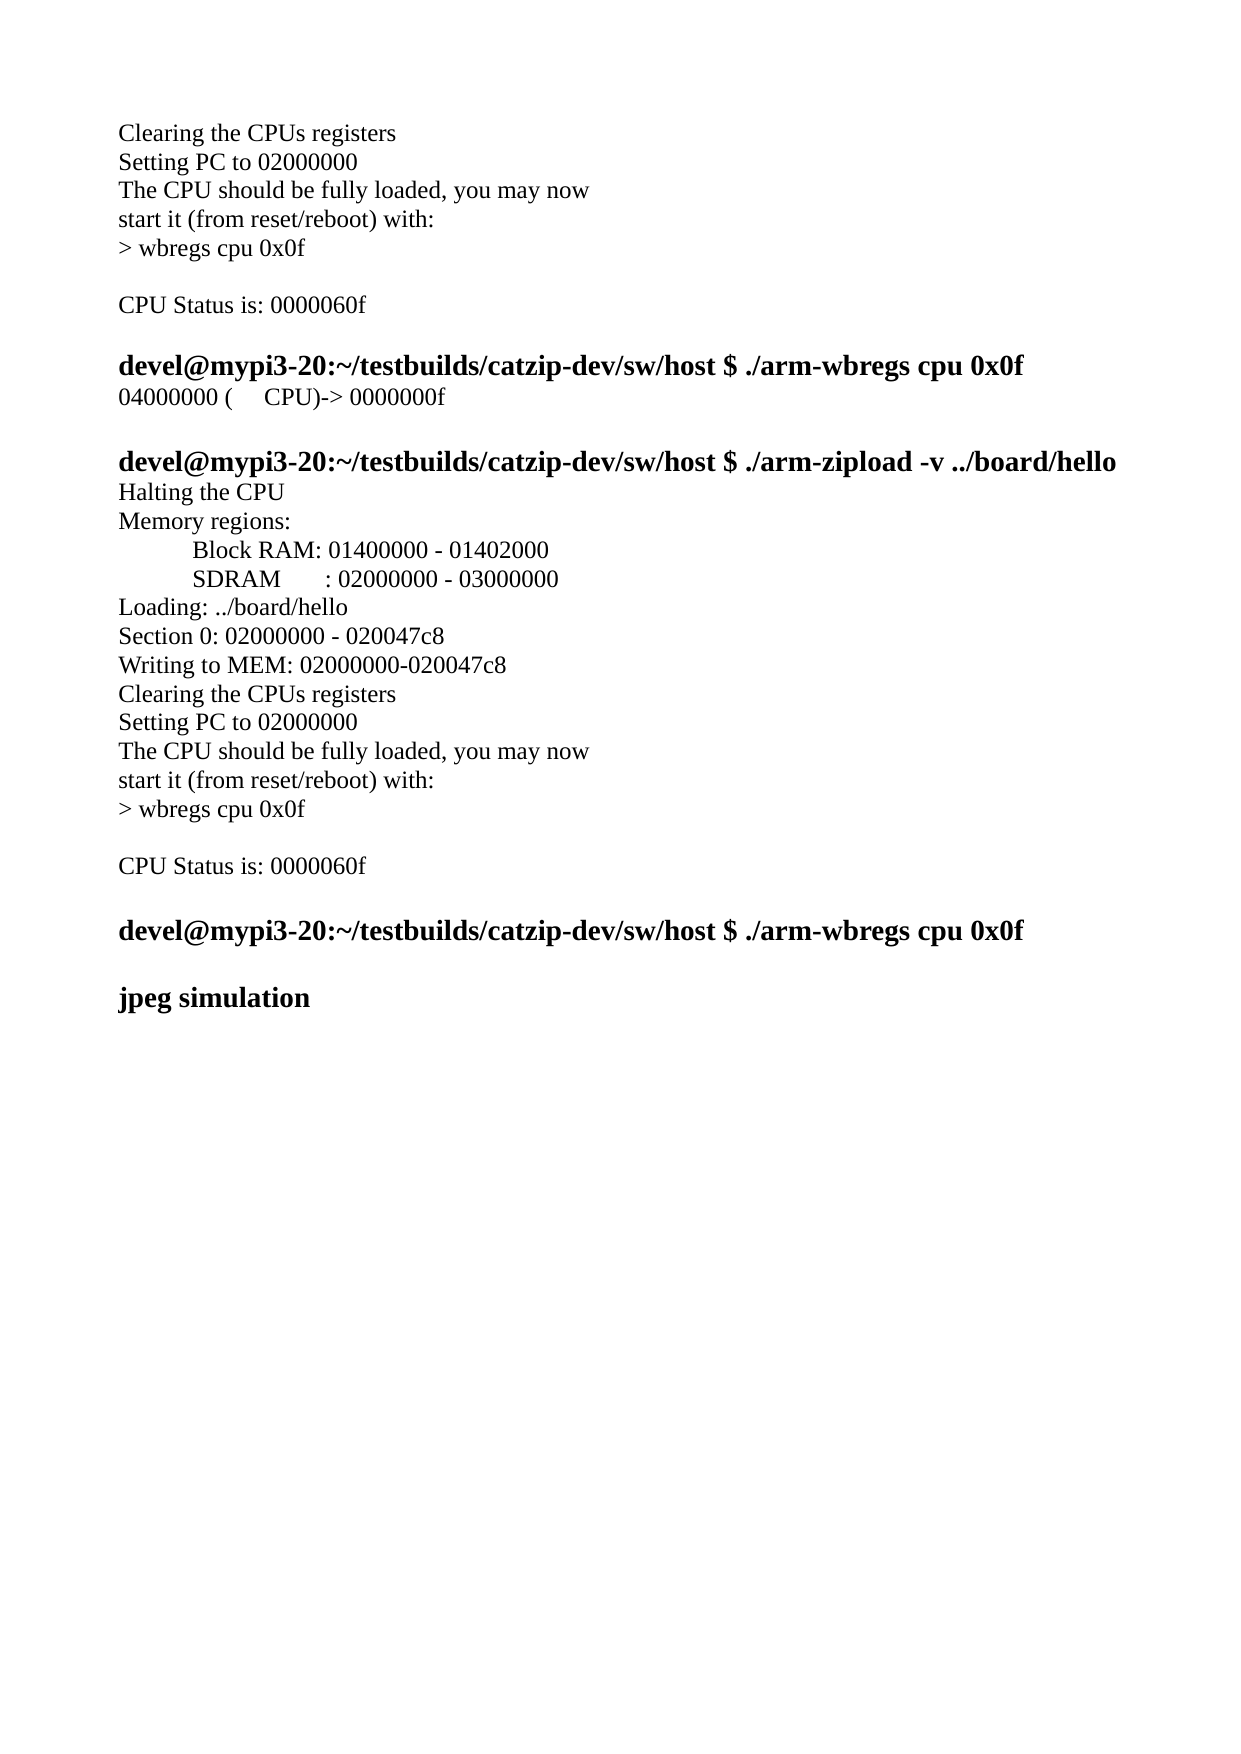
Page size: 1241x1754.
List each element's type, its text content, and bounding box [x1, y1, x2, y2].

text Block RAM: 01400000 - 01402000 [118, 535, 1122, 564]
text jpeg simulation [118, 981, 1122, 1014]
text 04000000 ( CPU)-> 0000000f [118, 382, 1122, 410]
text start it (from reset/reboot) with: [118, 765, 1122, 794]
text Writing to MEM: 02000000-020047c8 [118, 650, 1122, 679]
text Setting PC to 02000000 [118, 707, 1122, 736]
text devel@mypi3-20:~/testbuilds/catzip-dev/sw/host $ ./arm-wbregs cpu 0x0f [118, 348, 1122, 382]
text Clearing the CPUs registers [118, 679, 1122, 707]
text > wbregs cpu 0x0f [118, 794, 1122, 822]
text Setting PC to 02000000 [118, 147, 1122, 176]
text SDRAM : 02000000 - 03000000 [118, 564, 1122, 592]
text Section 0: 02000000 - 020047c8 [118, 621, 1122, 650]
text > wbregs cpu 0x0f [118, 233, 1122, 262]
text CPU Status is: 0000060f [118, 851, 1122, 880]
text Memory regions: [118, 506, 1122, 535]
text Loading: ../board/hello [118, 592, 1122, 621]
text The CPU should be fully loaded, you may now [118, 176, 1122, 204]
text CPU Status is: 0000060f [118, 291, 1122, 319]
text devel@mypi3-20:~/testbuilds/catzip-dev/sw/host $ ./arm-wbregs cpu 0x0f [118, 913, 1122, 947]
text Clearing the CPUs registers [118, 118, 1122, 147]
text The CPU should be fully loaded, you may now [118, 736, 1122, 765]
text start it (from reset/reboot) with: [118, 204, 1122, 233]
text Halting the CPU [118, 477, 1122, 506]
text devel@mypi3-20:~/testbuilds/catzip-dev/sw/host $ ./arm-zipload -v ../board/hello [118, 444, 1122, 477]
